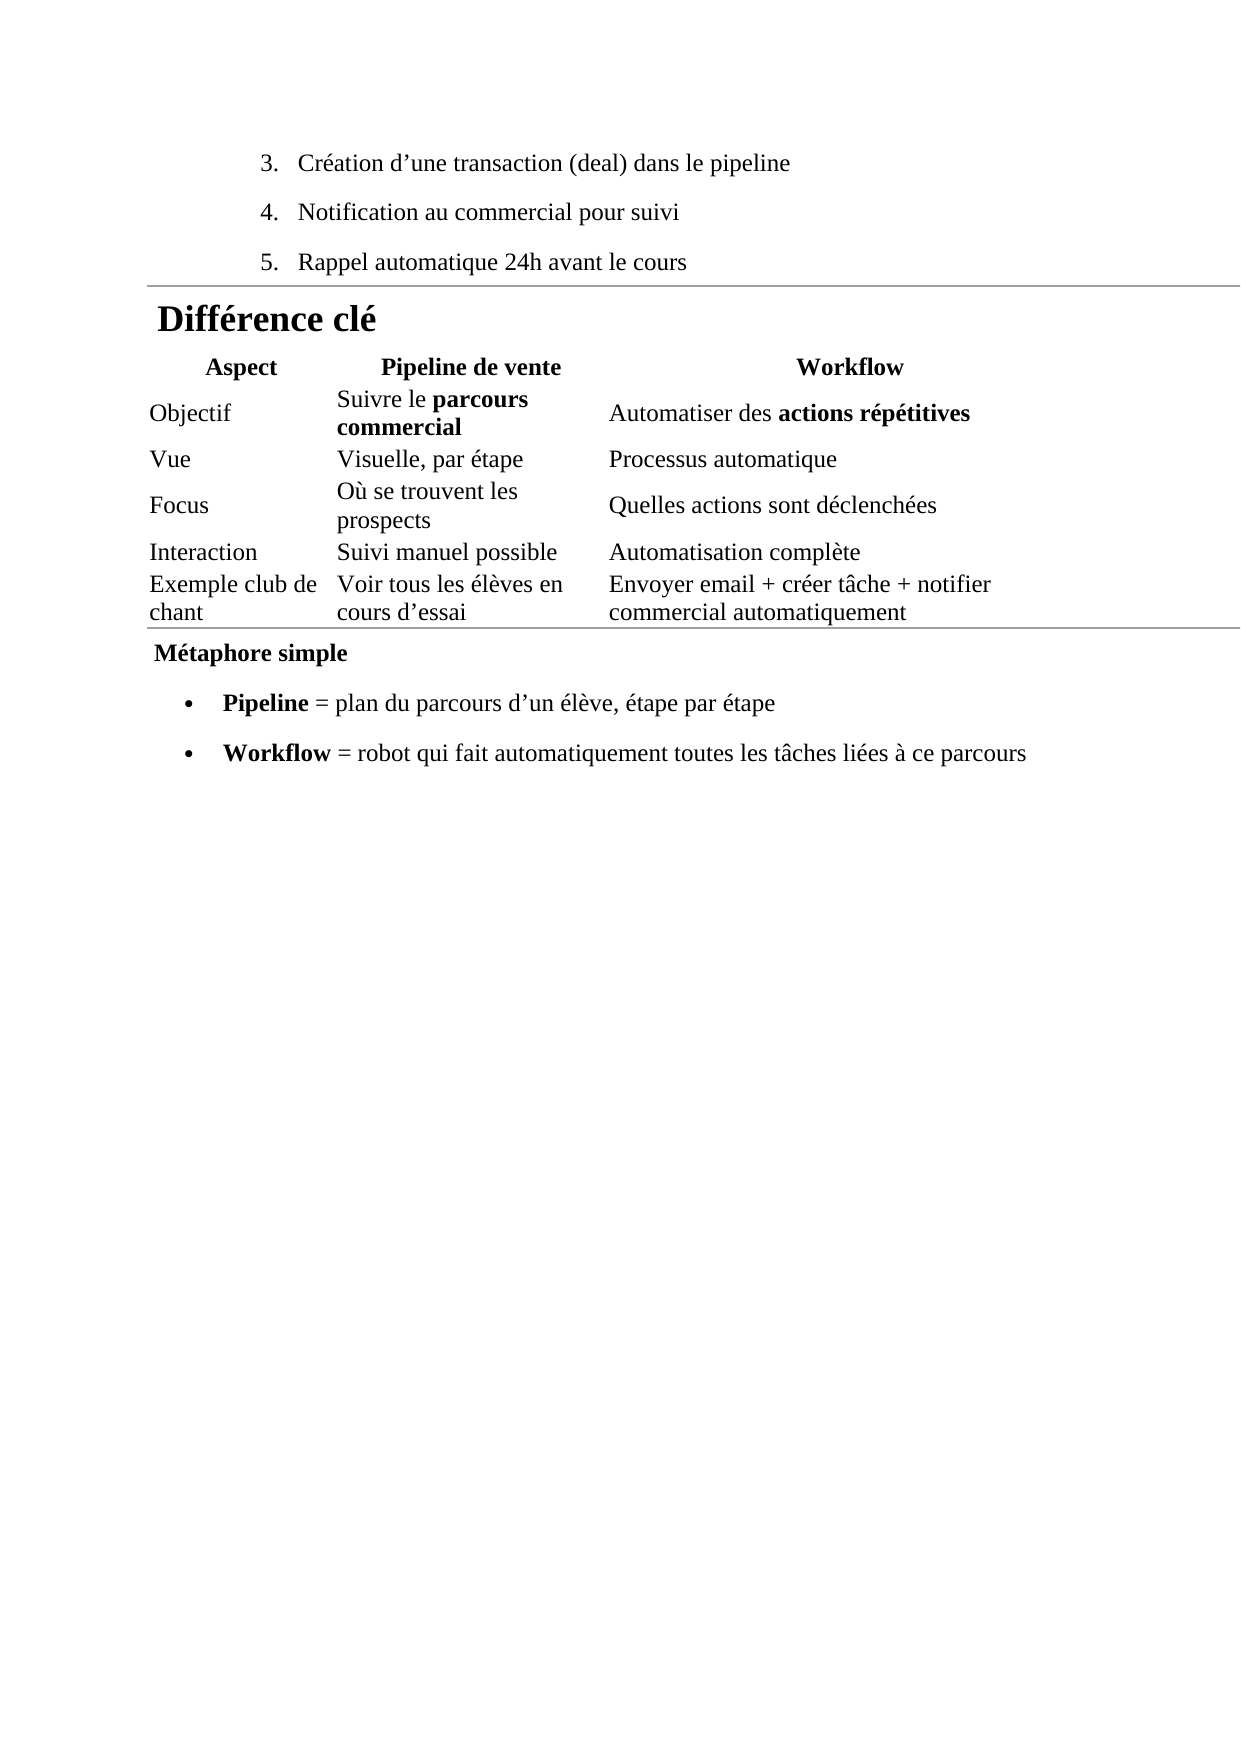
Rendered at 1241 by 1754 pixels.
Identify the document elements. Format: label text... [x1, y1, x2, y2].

table_cell Automatiser des actions répétitives [607, 382, 1093, 443]
table_cell Exemple club de chant [148, 567, 335, 627]
subtitle Différence clé [148, 297, 1093, 340]
table_cell Objectif [148, 382, 335, 443]
table_cell Vue [148, 443, 335, 474]
table_cell Suivre le parcours commercial [335, 382, 607, 443]
table_cell Envoyer email + créer tâche + notifier commercial automatiquement [607, 567, 1093, 627]
table_cell Interaction [148, 535, 335, 567]
list Workflow = robot qui fait automatiquement toutes les tâches liées à ce parcours [185, 738, 1093, 766]
table_cell Où se trouvent les prospects [335, 475, 607, 535]
list Notification au commercial pour suivi [260, 197, 1093, 226]
table_cell Voir tous les élèves en cours d’essai [335, 567, 607, 627]
list Création d’une transaction (deal) dans le pipeline [260, 148, 1093, 176]
table_cell Visuelle, par étape [335, 443, 607, 474]
list Pipeline = plan du parcours d’un élève, étape par étape [185, 688, 1093, 717]
table_cell Automatisation complète [607, 535, 1093, 567]
table_cell Suivi manuel possible [335, 535, 607, 567]
table_cell Processus automatique [607, 443, 1093, 474]
table_header Aspect [148, 350, 335, 382]
table_header Pipeline de vente [335, 350, 607, 382]
text Métaphore simple [148, 638, 1093, 667]
table_header Workflow [607, 350, 1093, 382]
list Rappel automatique 24h avant le cours [260, 247, 1093, 276]
table_cell Quelles actions sont déclenchées [607, 475, 1093, 535]
table_cell Focus [148, 475, 335, 535]
